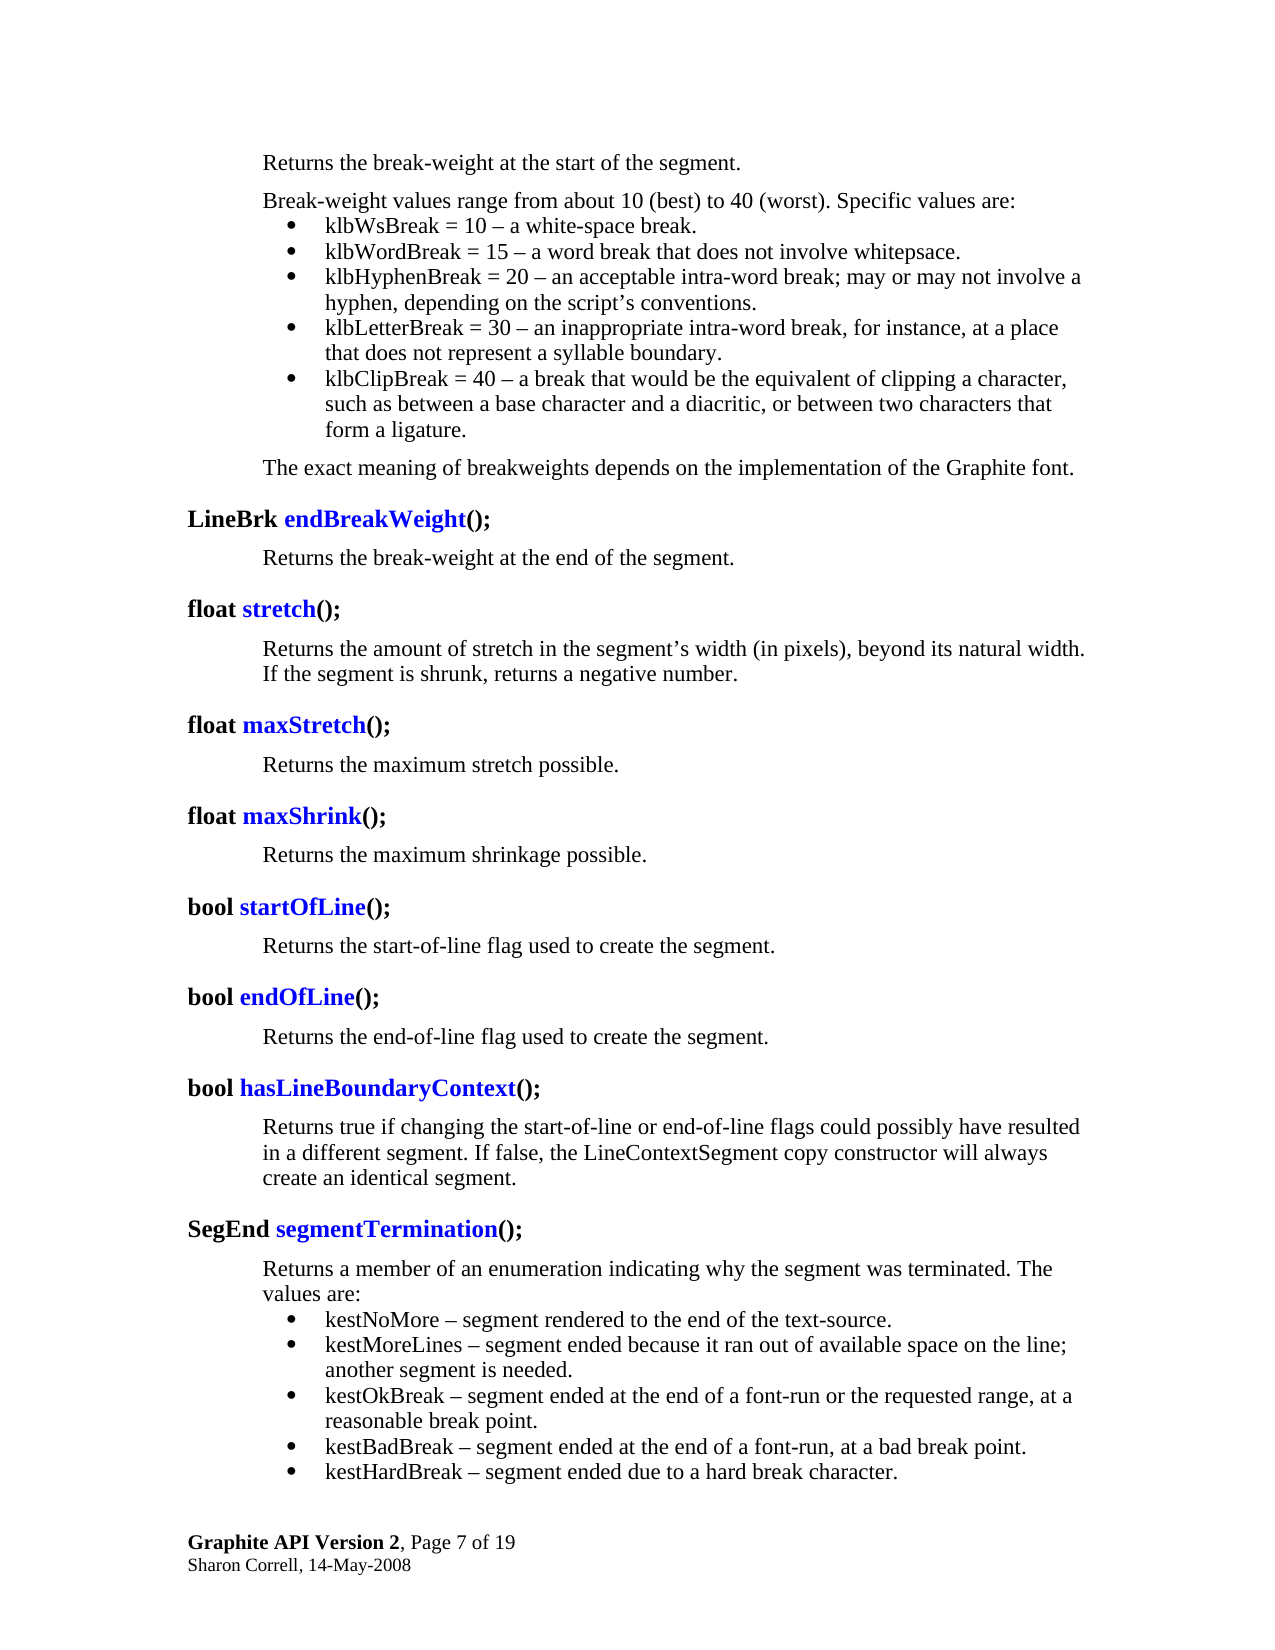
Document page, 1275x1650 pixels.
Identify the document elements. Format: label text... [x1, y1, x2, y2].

list kestMoreLines – segment ended because it ran out of available space on the line; another segment is needed. [287, 1332, 1087, 1383]
list klbLetterBreak = 30 – an inappropriate intra-word break, for instance, at a place that does not represent a syllable boundary. [287, 315, 1087, 366]
text Returns the end-of-line flag used to create the segment. [262, 1024, 1087, 1049]
list klbClipBreak = 40 – a break that would be the equivalent of clipping a character, such as between a base character and a diacritic, or between two characters that form a ligature. [287, 366, 1087, 442]
list kestNoMore – segment rendered to the end of the text-source. [287, 1307, 1087, 1332]
list kestOkBreak – segment ended at the end of a font-run or the requested range, at a reasonable break point. [287, 1383, 1087, 1434]
text Returns the maximum stretch possible. [262, 752, 1087, 777]
text Returns the start-of-line flag used to create the segment. [262, 933, 1087, 958]
text Returns a member of an enumeration indicating why the segment was terminated. The values are: [262, 1256, 1087, 1307]
text Break-weight values range from about 10 (best) to 40 (worst). Specific values are: [262, 188, 1087, 213]
text Returns the break-weight at the start of the segment. [262, 150, 1087, 175]
text Returns true if changing the start-of-line or end-of-line flags could possibly have resulted in a different segment. If false, the LineContextSegment copy constructor will always create an identical segment. [262, 1114, 1087, 1191]
list kestHardBreak – segment ended due to a hard break character. [287, 1459, 1087, 1484]
text bool hasLineBoundaryContext(); [187, 1074, 1087, 1102]
text float maxStretch(); [187, 712, 1087, 739]
text The exact meaning of breakweights depends on the implementation of the Graphite font. [262, 454, 1087, 480]
text bool startOfLine(); [187, 893, 1087, 921]
list klbWordBreak = 15 – a word break that does not involve whitepsace. [287, 239, 1087, 264]
text SegEnd segmentTermination(); [187, 1216, 1087, 1243]
list klbHyphenBreak = 20 – an acceptable intra-word break; may or may not involve a hyphen, depending on the script’s conventions. [287, 264, 1087, 315]
text bool endOfLine(); [187, 983, 1087, 1011]
text Returns the amount of stretch in the segment’s width (in pixels), beyond its natural width. If the segment is shrunk, returns a negative number. [262, 636, 1087, 687]
text Returns the maximum shrinkage possible. [262, 842, 1087, 868]
text LineBrk endBreakWeight(); [187, 505, 1087, 533]
text float maxShrink(); [187, 802, 1087, 830]
list kestBadBreak – segment ended at the end of a font-run, at a bad break point. [287, 1434, 1087, 1459]
list klbWsBreak = 10 – a white-space break. [287, 213, 1087, 239]
text float stretch(); [187, 596, 1087, 623]
text Returns the break-weight at the end of the segment. [262, 545, 1087, 571]
